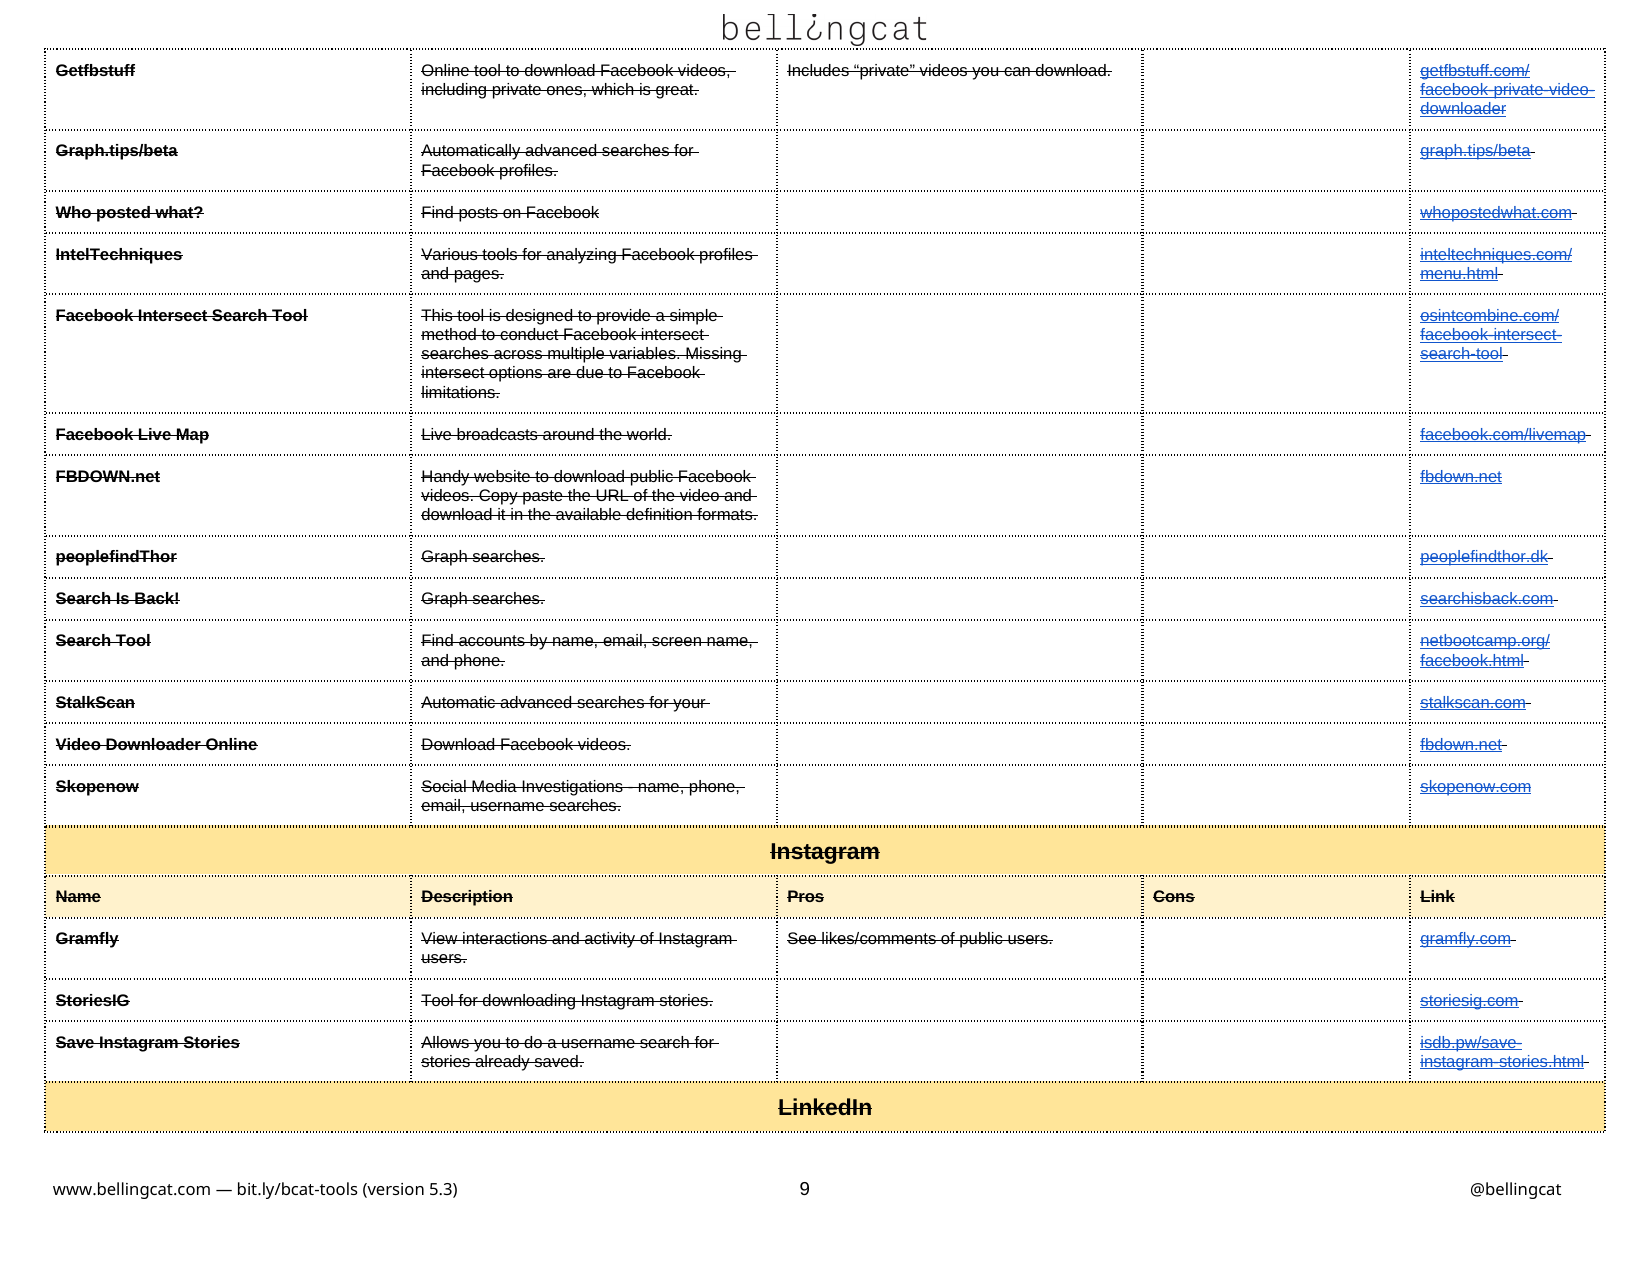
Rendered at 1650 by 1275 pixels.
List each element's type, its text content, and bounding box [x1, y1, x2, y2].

table_cell [777, 619, 1142, 680]
table_cell Live broadcasts around the world. [411, 412, 777, 454]
table_cell Cons [1143, 875, 1410, 917]
table_cell [1143, 48, 1410, 129]
table_cell [1143, 293, 1410, 412]
table_cell searchisback.com [1410, 577, 1605, 619]
table_cell [1143, 535, 1410, 577]
table_cell Skopenow [45, 764, 411, 825]
table_cell Graph.tips/beta [45, 129, 411, 190]
table_cell [777, 577, 1142, 619]
table_cell inteltechniques.com/menu.html [1410, 232, 1605, 293]
table_cell Download Facebook videos. [411, 722, 777, 764]
table_cell Search Is Back! [45, 577, 411, 619]
table_cell whopostedwhat.com [1410, 190, 1605, 232]
table_cell Includes “private” videos you can download. [777, 48, 1142, 129]
table_cell Who posted what? [45, 190, 411, 232]
table_cell See likes/comments of public users. [777, 917, 1142, 978]
table_cell [1143, 190, 1410, 232]
table_cell Graph searches. [411, 577, 777, 619]
table_cell [777, 129, 1142, 190]
table_cell [777, 978, 1142, 1020]
table_cell [1143, 454, 1410, 534]
table_cell Name [45, 875, 411, 917]
table_cell Various tools for analyzing Facebook profiles and pages. [411, 232, 777, 293]
table_cell View interactions and activity of Instagram users. [411, 917, 777, 978]
table_cell Save Instagram Stories [45, 1020, 411, 1081]
table_cell [1143, 680, 1410, 722]
table_cell Allows you to do a username search for stories already saved. [411, 1020, 777, 1081]
table_cell [1143, 412, 1410, 454]
table_cell [1143, 978, 1410, 1020]
table_cell [777, 232, 1142, 293]
table_cell Automatically advanced searches for Facebook profiles. [411, 129, 777, 190]
table_cell netbootcamp.org/facebook.html [1410, 619, 1605, 680]
table_cell [1143, 232, 1410, 293]
table_cell StalkScan [45, 680, 411, 722]
table_cell fbdown.net [1410, 722, 1605, 764]
table_cell Gramfly [45, 917, 411, 978]
table_cell Link [1410, 875, 1605, 917]
table_cell [1143, 1020, 1410, 1081]
table_cell IntelTechniques [45, 232, 411, 293]
table_cell [777, 722, 1142, 764]
table_cell osintcombine.com/facebook-intersect-search-tool [1410, 293, 1605, 412]
table_cell getfbstuff.com/facebook-private-video-downloader [1410, 48, 1605, 129]
table_cell Graph searches. [411, 535, 777, 577]
table_cell [777, 454, 1142, 534]
table_cell This tool is designed to provide a simple method to conduct Facebook intersect searches across multiple variables. Missing intersect options are due to Facebook limitations. [411, 293, 777, 412]
table_cell fbdown.net [1410, 454, 1605, 534]
table_cell [1143, 577, 1410, 619]
table_cell Getfbstuff [45, 48, 411, 129]
table_cell Online tool to download Facebook videos, including private ones, which is great. [411, 48, 777, 129]
table_cell [1143, 917, 1410, 978]
table_cell skopenow.com [1410, 764, 1605, 825]
picture [723, 14, 927, 46]
table_cell [1143, 619, 1410, 680]
table_cell [1143, 722, 1410, 764]
table_cell [777, 764, 1142, 825]
table_cell gramfly.com [1410, 917, 1605, 978]
table_cell peoplefindThor [45, 535, 411, 577]
table_cell [777, 293, 1142, 412]
table_cell Automatic advanced searches for your [411, 680, 777, 722]
table_cell Video Downloader Online [45, 722, 411, 764]
table_cell peoplefindthor.dk [1410, 535, 1605, 577]
table_cell [777, 680, 1142, 722]
table_cell Search Tool [45, 619, 411, 680]
table_cell [1143, 129, 1410, 190]
table_cell Facebook Intersect Search Tool [45, 293, 411, 412]
table_cell Tool for downloading Instagram stories. [411, 978, 777, 1020]
table_cell [777, 412, 1142, 454]
table_cell Description [411, 875, 777, 917]
table_cell Find accounts by name, email, screen name, and phone. [411, 619, 777, 680]
table_cell [777, 190, 1142, 232]
table_cell Find posts on Facebook [411, 190, 777, 232]
table_cell isdb.pw/save-instagram-stories.html [1410, 1020, 1605, 1081]
table_cell Pros [777, 875, 1142, 917]
table_cell FBDOWN.net [45, 454, 411, 534]
table_cell graph.tips/beta [1410, 129, 1605, 190]
table_cell Facebook Live Map [45, 412, 411, 454]
table_cell storiesig.com [1410, 978, 1605, 1020]
table_cell [777, 1020, 1142, 1081]
table_cell [1143, 764, 1410, 825]
table_cell Handy website to download public Facebook videos. Copy paste the URL of the video and download it in the available definition formats. [411, 454, 777, 534]
table_cell Social Media Investigations - name, phone, email, username searches. [411, 764, 777, 825]
table_cell [777, 535, 1142, 577]
table_cell facebook.com/livemap [1410, 412, 1605, 454]
table_cell LinkedIn [45, 1081, 1605, 1131]
table_cell Instagram [45, 825, 1605, 874]
table_cell stalkscan.com [1410, 680, 1605, 722]
table_cell StoriesIG [45, 978, 411, 1020]
